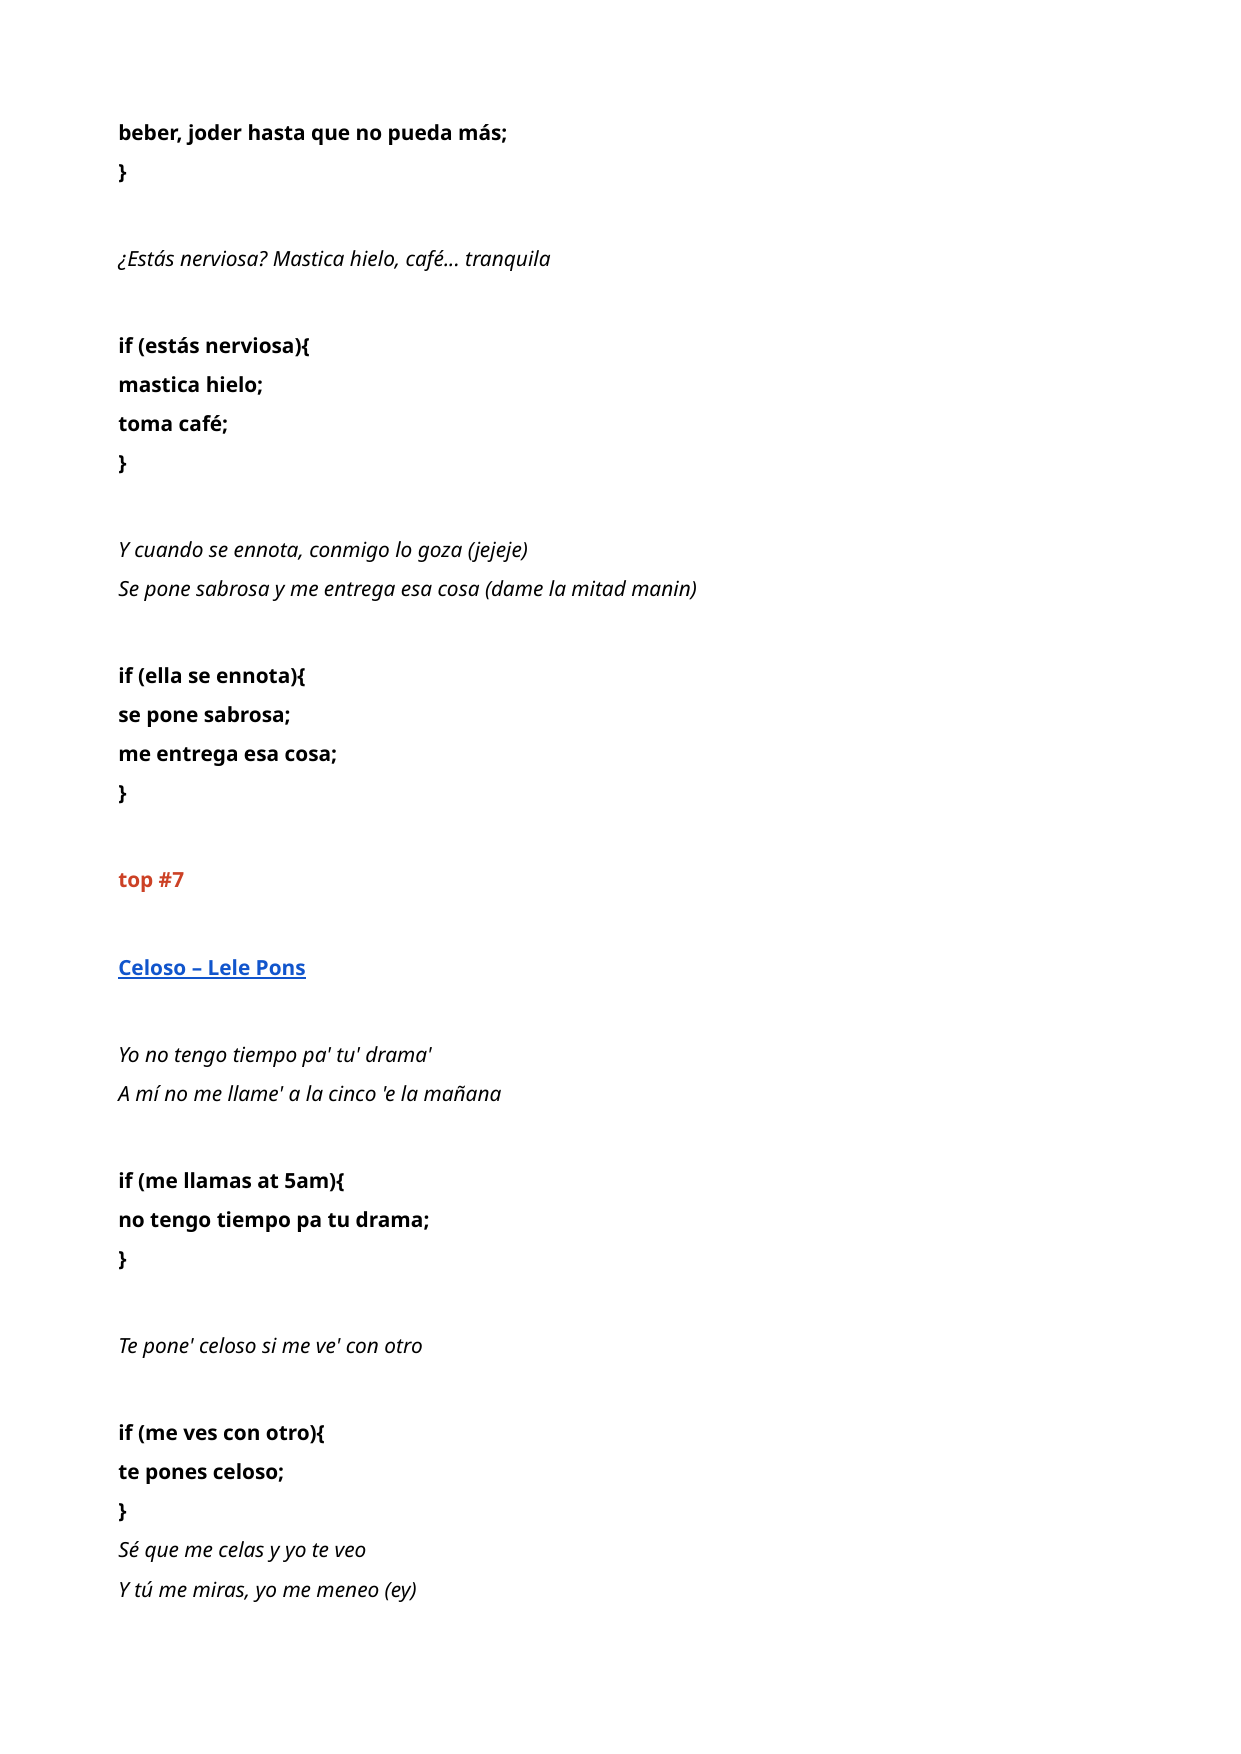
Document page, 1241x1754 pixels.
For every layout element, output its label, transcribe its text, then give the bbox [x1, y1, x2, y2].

text } [118, 1244, 1122, 1273]
text se pone sabrosa; [118, 700, 1122, 729]
text Y cuando se ennota, conmigo lo goza (jejeje) [118, 535, 1122, 563]
text Yo no tengo tiempo pa' tu' drama' [118, 1040, 1122, 1069]
text Se pone sabrosa y me entrega esa cosa (dame la mitad manin) [118, 574, 1122, 603]
text } [118, 157, 1122, 186]
text ¿Estás nerviosa? Mastica hielo, café... tranquila [118, 244, 1122, 272]
text beber, joder hasta que no pueda más; [118, 118, 1122, 147]
text me entrega esa cosa; [118, 739, 1122, 768]
text } [118, 778, 1122, 807]
text mastica hielo; [118, 370, 1122, 398]
text Celoso – Lele Pons [118, 952, 1122, 982]
text Sé que me celas y yo te veo [118, 1536, 1122, 1564]
text if (ella se ennota){ [118, 661, 1122, 689]
text if (me ves con otro){ [118, 1418, 1122, 1447]
text no tengo tiempo pa tu drama; [118, 1205, 1122, 1234]
text toma café; [118, 409, 1122, 438]
text if (estás nerviosa){ [118, 331, 1122, 359]
text } [118, 448, 1122, 477]
text te pones celoso; [118, 1457, 1122, 1486]
text A mí no me llame' a la cinco 'e la mañana [118, 1079, 1122, 1108]
text top #7 [118, 865, 1122, 894]
text Y tú me miras, yo me meneo (ey) [118, 1575, 1122, 1603]
text if (me llamas at 5am){ [118, 1166, 1122, 1195]
text Te pone' celoso si me ve' con otro [118, 1331, 1122, 1360]
text } [118, 1496, 1122, 1525]
